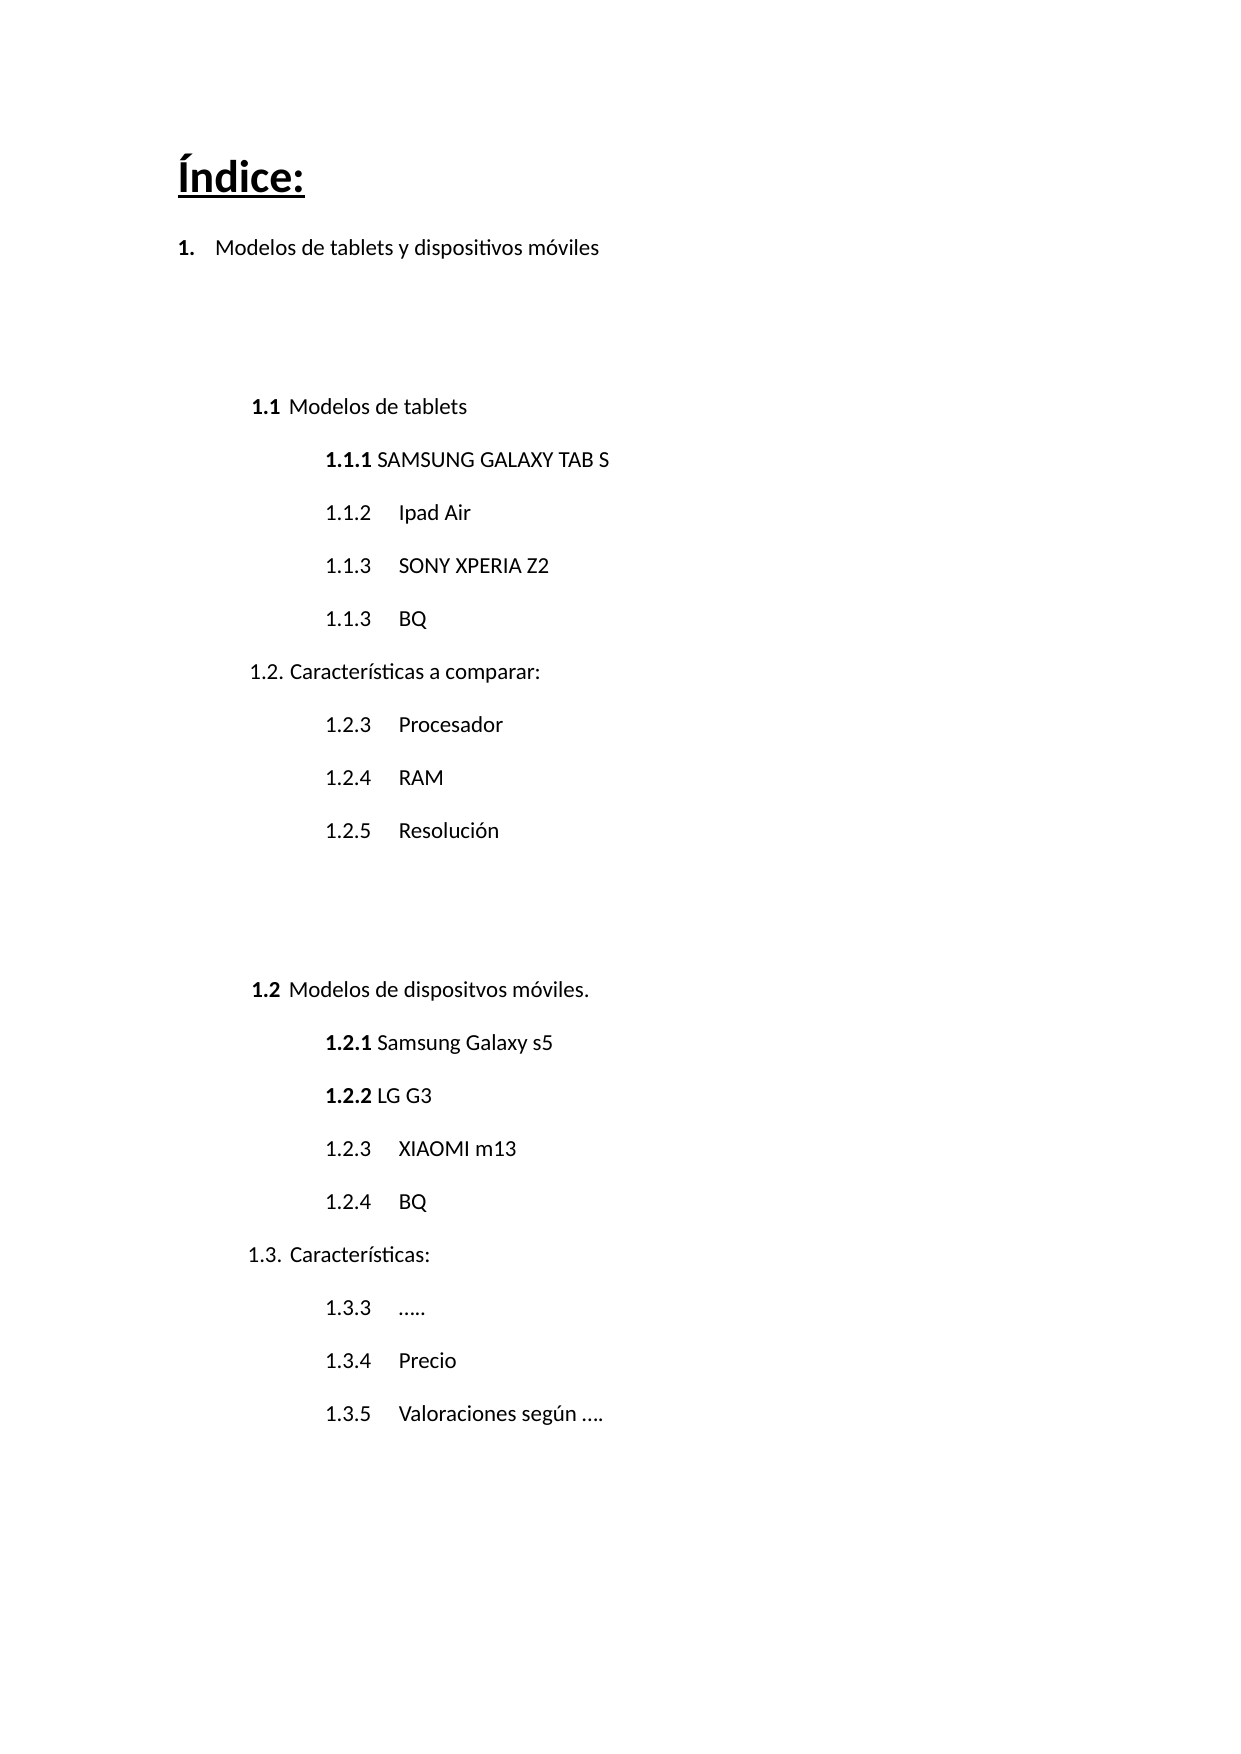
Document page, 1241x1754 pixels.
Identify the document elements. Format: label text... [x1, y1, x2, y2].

text Índice: [177, 148, 1063, 203]
list 1.2.2 LG G3 [325, 1081, 1063, 1109]
list Modelos de tablets y dispositivos móviles [177, 233, 1063, 261]
list RAM [325, 763, 1063, 791]
list Precio [325, 1346, 1063, 1374]
list XIAOMI m13 [325, 1134, 1063, 1162]
list Ipad Air [325, 498, 1063, 526]
list Procesador [325, 710, 1063, 738]
list Modelos de dispositvos móviles. [251, 975, 1063, 1003]
list Modelos de tablets [251, 392, 1063, 420]
list Valoraciones según …. [325, 1399, 1063, 1427]
list BQ [325, 604, 1063, 632]
list ….. [325, 1293, 1063, 1321]
list Resolución [325, 816, 1063, 844]
list SONY XPERIA Z2 [325, 551, 1063, 579]
list BQ [325, 1187, 1063, 1215]
list 1.2.1 Samsung Galaxy s5 [325, 1028, 1063, 1056]
list Características a comparar: [249, 657, 1063, 685]
list 1.1.1 SAMSUNG GALAXY TAB S [325, 445, 1063, 473]
list Características: [247, 1240, 1063, 1268]
